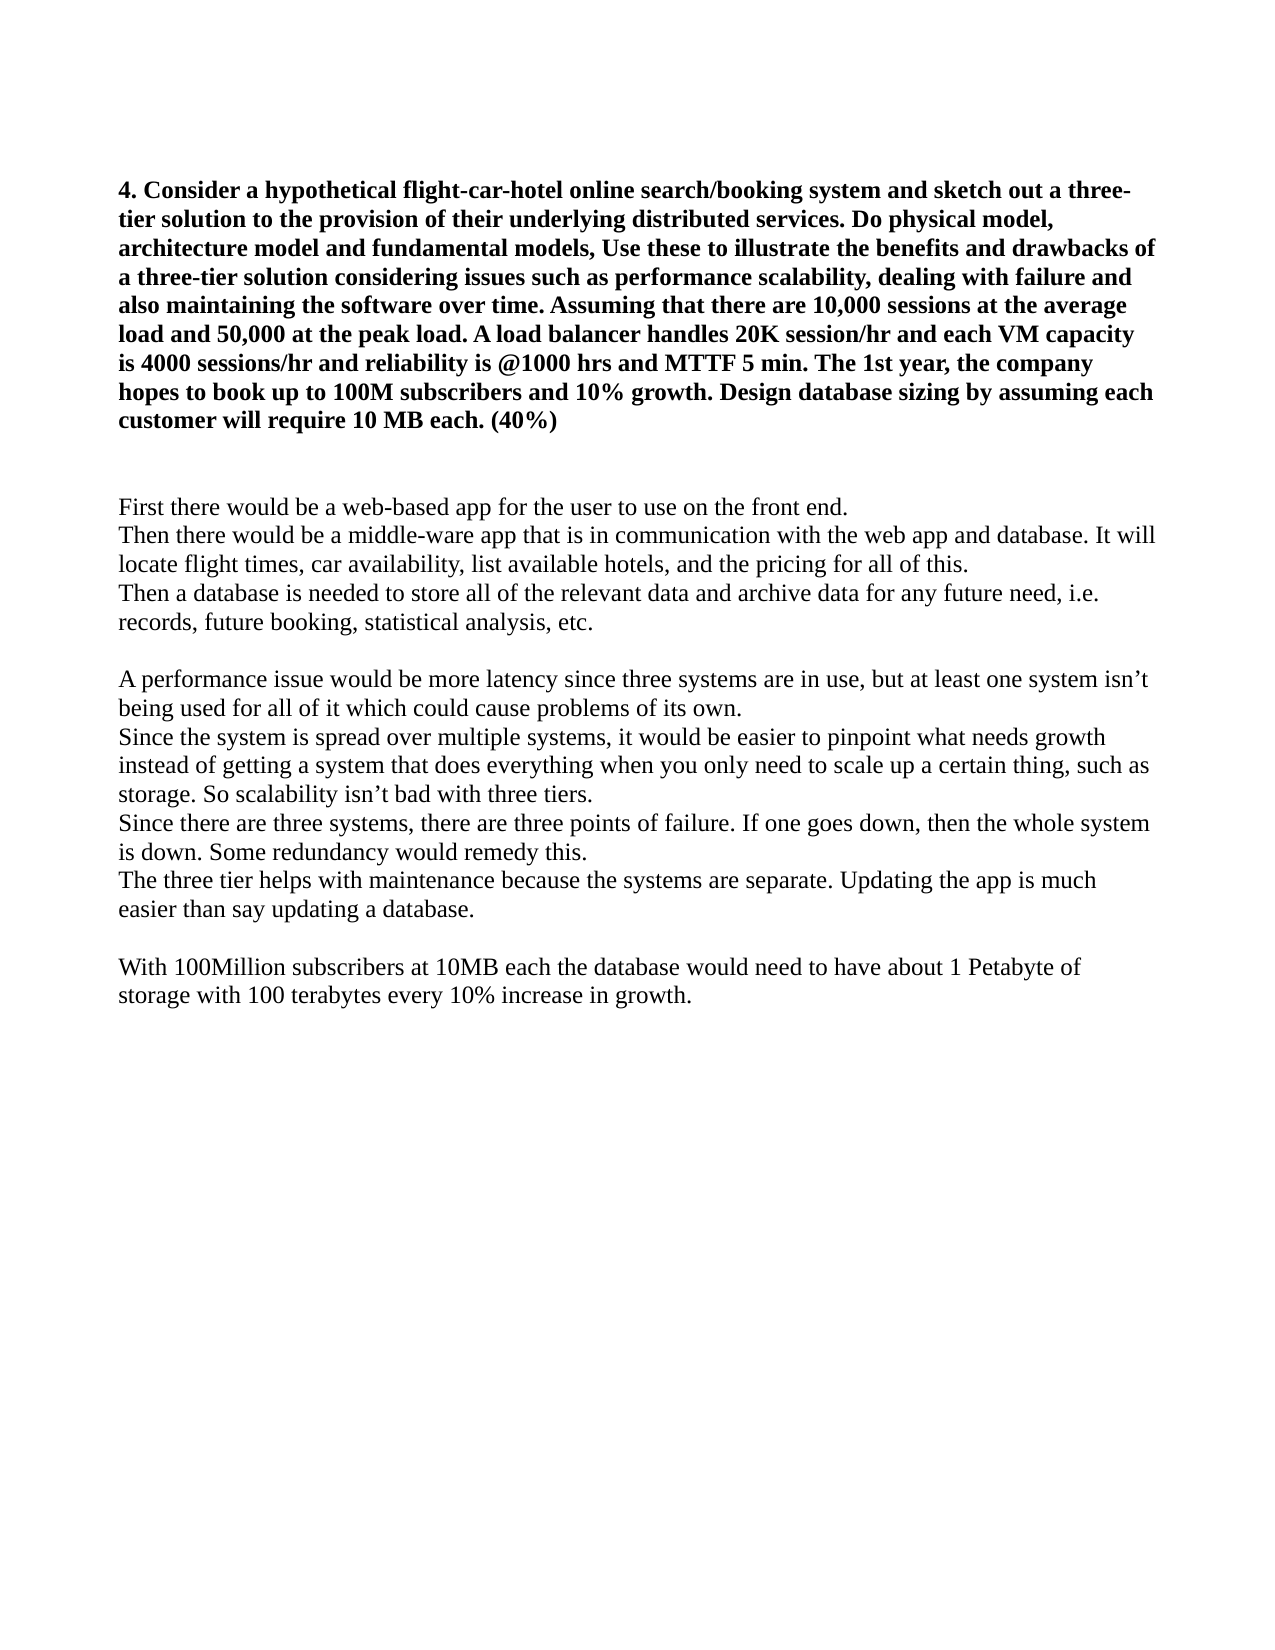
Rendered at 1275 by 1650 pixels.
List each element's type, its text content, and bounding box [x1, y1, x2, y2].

text Then there would be a middle-ware app that is in communication with the web app and database. It will locate flight times, car availability, list available hotels, and the pricing for all of this. [118, 521, 1157, 578]
text With 100Million subscribers at 10MB each the database would need to have about 1 Petabyte of storage with 100 terabytes every 10% increase in growth. [118, 952, 1157, 1009]
text Then a database is needed to store all of the relevant data and archive data for any future need, i.e. records, future booking, statistical analysis, etc. [118, 578, 1157, 636]
text Since there are three systems, there are three points of failure. If one goes down, then the whole system is down. Some redundancy would remedy this. [118, 808, 1157, 866]
text 4. Consider a hypothetical flight-car-hotel online search/booking system and sketch out a three-tier solution to the provision of their underlying distributed services. Do physical model, architecture model and fundamental models, Use these to illustrate the benefits and drawbacks of a three-tier solution considering issues such as performance scalability, dealing with failure and also maintaining the software over time. Assuming that there are 10,000 sessions at the average load and 50,000 at the peak load. A load balancer handles 20K session/hr and each VM capacity is 4000 sessions/hr and reliability is @1000 hrs and MTTF 5 min. The 1st year, the company hopes to book up to 100M subscribers and 10% growth. Design database sizing by assuming each customer will require 10 MB each. (40%) [118, 176, 1157, 434]
text Since the system is spread over multiple systems, it would be easier to pinpoint what needs growth instead of getting a system that does everything when you only need to scale up a certain thing, such as storage. So scalability isn’t bad with three tiers. [118, 722, 1157, 808]
text A performance issue would be more latency since three systems are in use, but at least one system isn’t being used for all of it which could cause problems of its own. [118, 664, 1157, 722]
text The three tier helps with maintenance because the systems are separate. Updating the app is much easier than say updating a database. [118, 866, 1157, 923]
text First there would be a web-based app for the user to use on the front end. [118, 492, 1157, 521]
